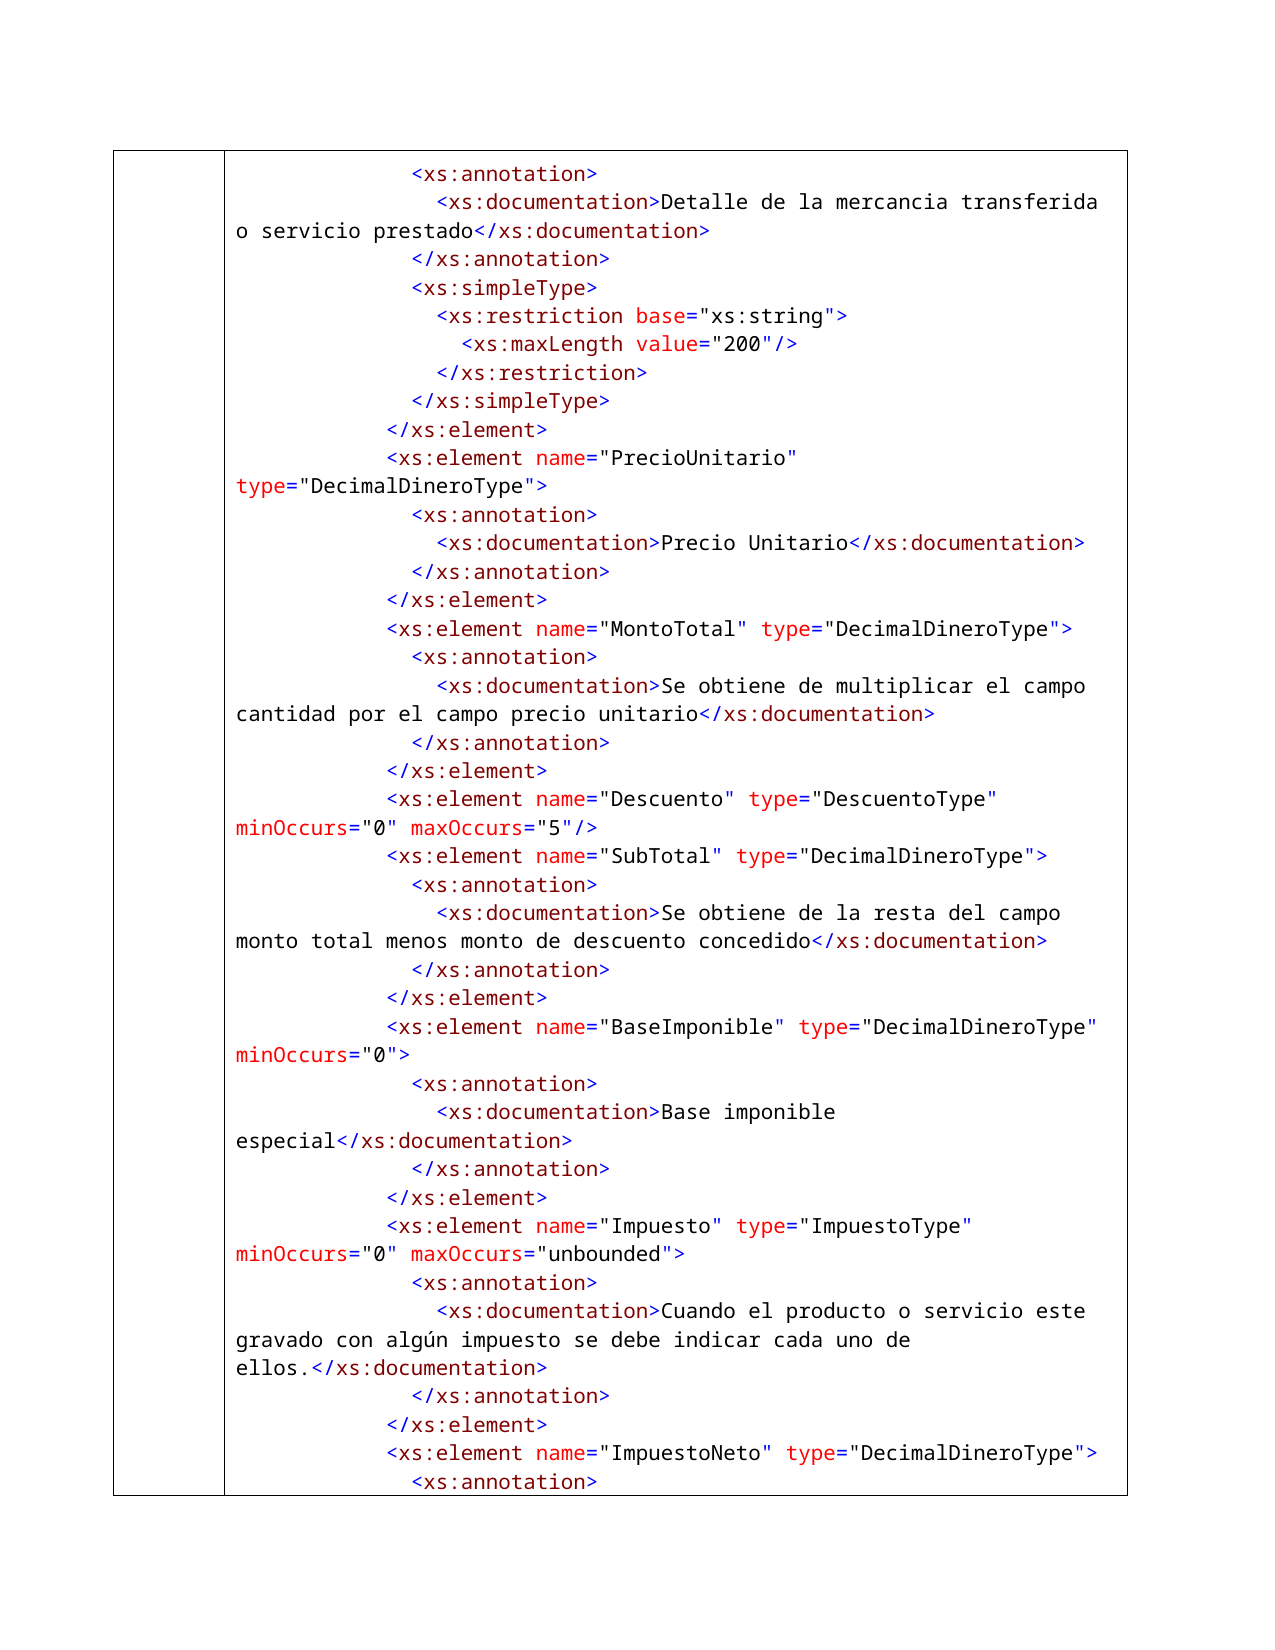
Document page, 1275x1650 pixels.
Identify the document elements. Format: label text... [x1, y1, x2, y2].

table_cell <xs:annotation> <xs:documentation>Detalle de la mercancia transferida o servicio prestado</xs:documentation> </xs:annotation> <xs:simpleType> <xs:restriction base="xs:string"> <xs:maxLength value="200"/> </xs:restriction> </xs:simpleType> </xs:element> <xs:element name="PrecioUnitario" type="DecimalDineroType"> <xs:annotation> <xs:documentation>Precio Unitario</xs:documentation> </xs:annotation> </xs:element> <xs:element name="MontoTotal" type="DecimalDineroType"> <xs:annotation> <xs:documentation>Se obtiene de multiplicar el campo cantidad por el campo precio unitario</xs:documentation> </xs:annotation> </xs:element> <xs:element name="Descuento" type="DescuentoType" minOccurs="0" maxOccurs="5"/> <xs:element name="SubTotal" type="DecimalDineroType"> <xs:annotation> <xs:documentation>Se obtiene de la resta del campo monto total menos monto de descuento concedido</xs:documentation> </xs:annotation> </xs:element> <xs:element name="BaseImponible" type="DecimalDineroType" minOccurs="0"> <xs:annotation> <xs:documentation>Base imponible especial</xs:documentation> </xs:annotation> </xs:element> <xs:element name="Impuesto" type="ImpuestoType" minOccurs="0" maxOccurs="unbounded"> <xs:annotation> <xs:documentation>Cuando el producto o servicio este gravado con algún impuesto se debe indicar cada uno de ellos.</xs:documentation> </xs:annotation> </xs:element> <xs:element name="ImpuestoNeto" type="DecimalDineroType"> <xs:annotation> [225, 151, 1127, 1495]
table_cell [114, 151, 224, 1495]
